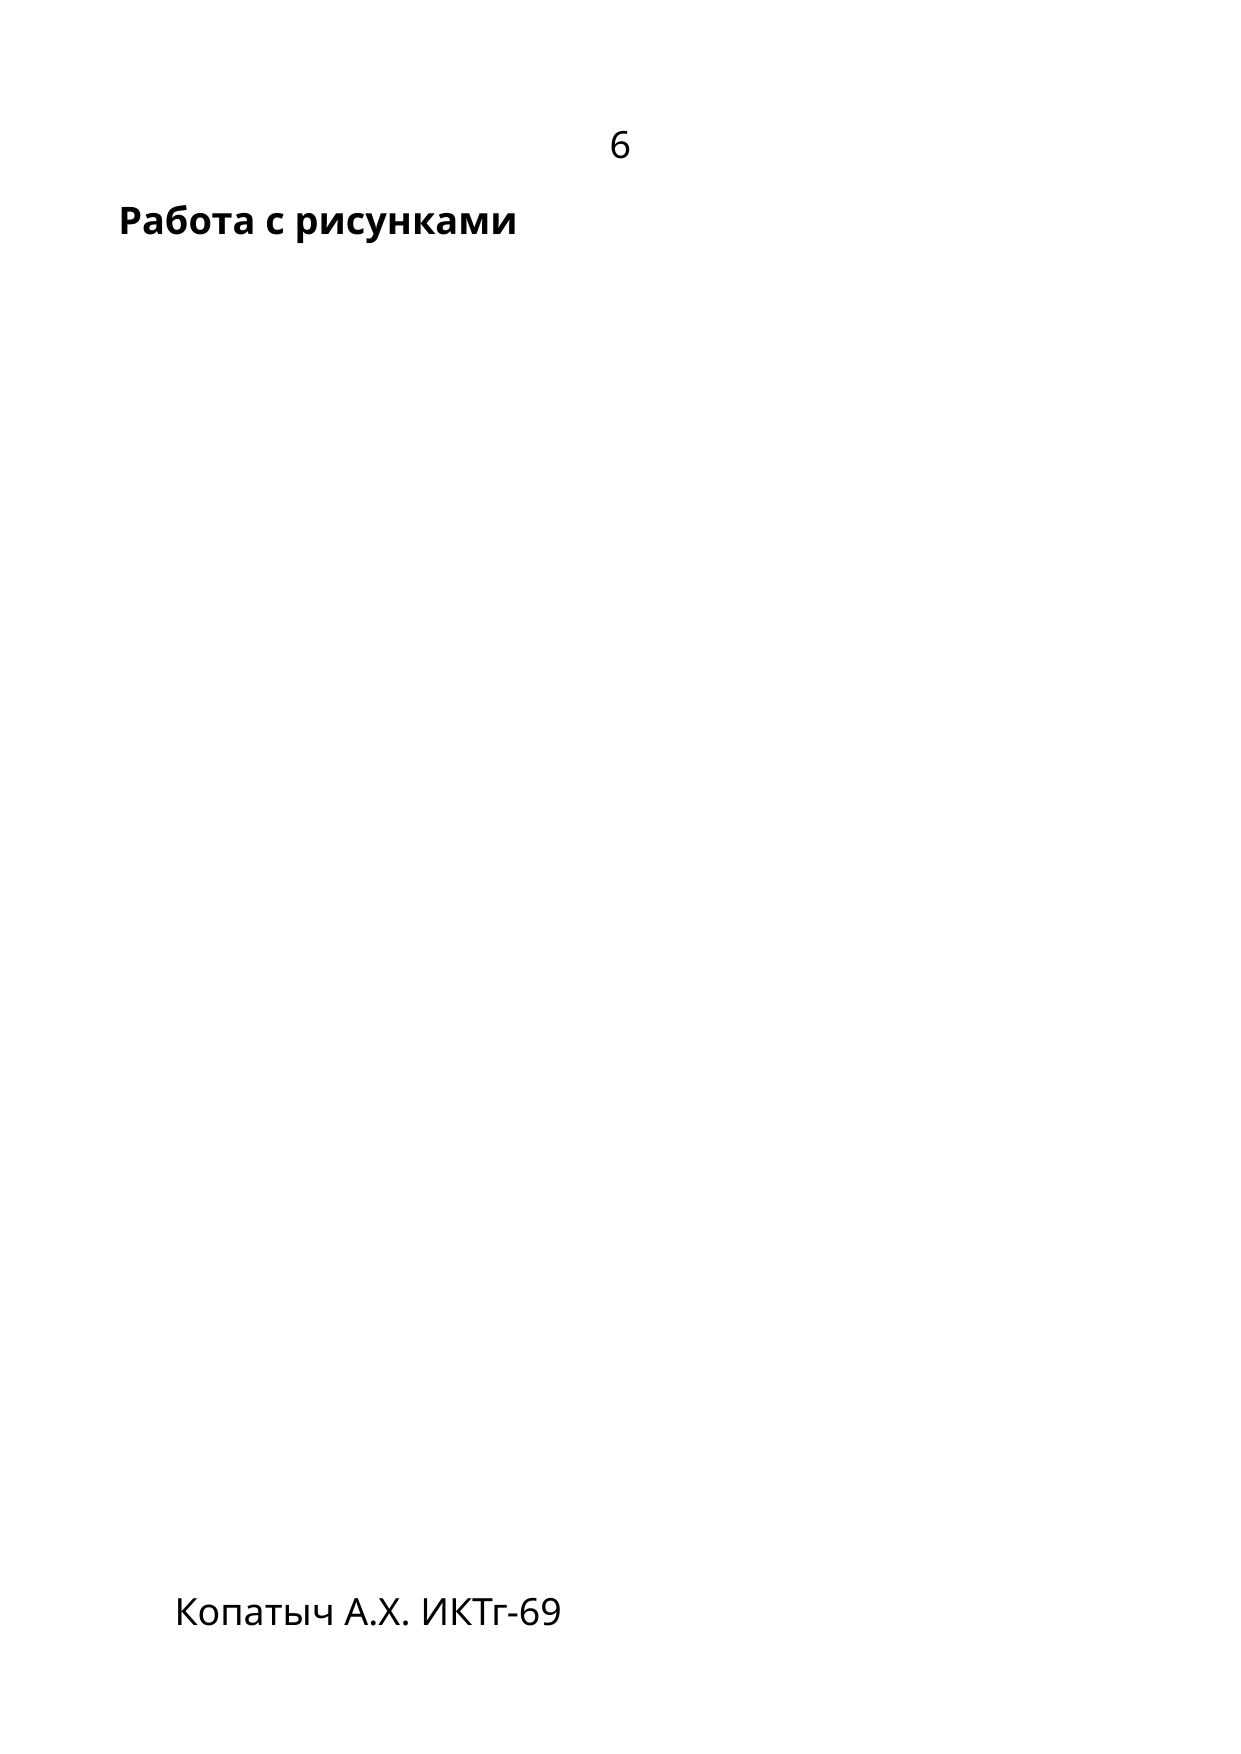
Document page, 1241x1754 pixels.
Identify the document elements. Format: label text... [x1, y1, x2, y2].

subtitle Работа с рисунками [118, 194, 1122, 246]
